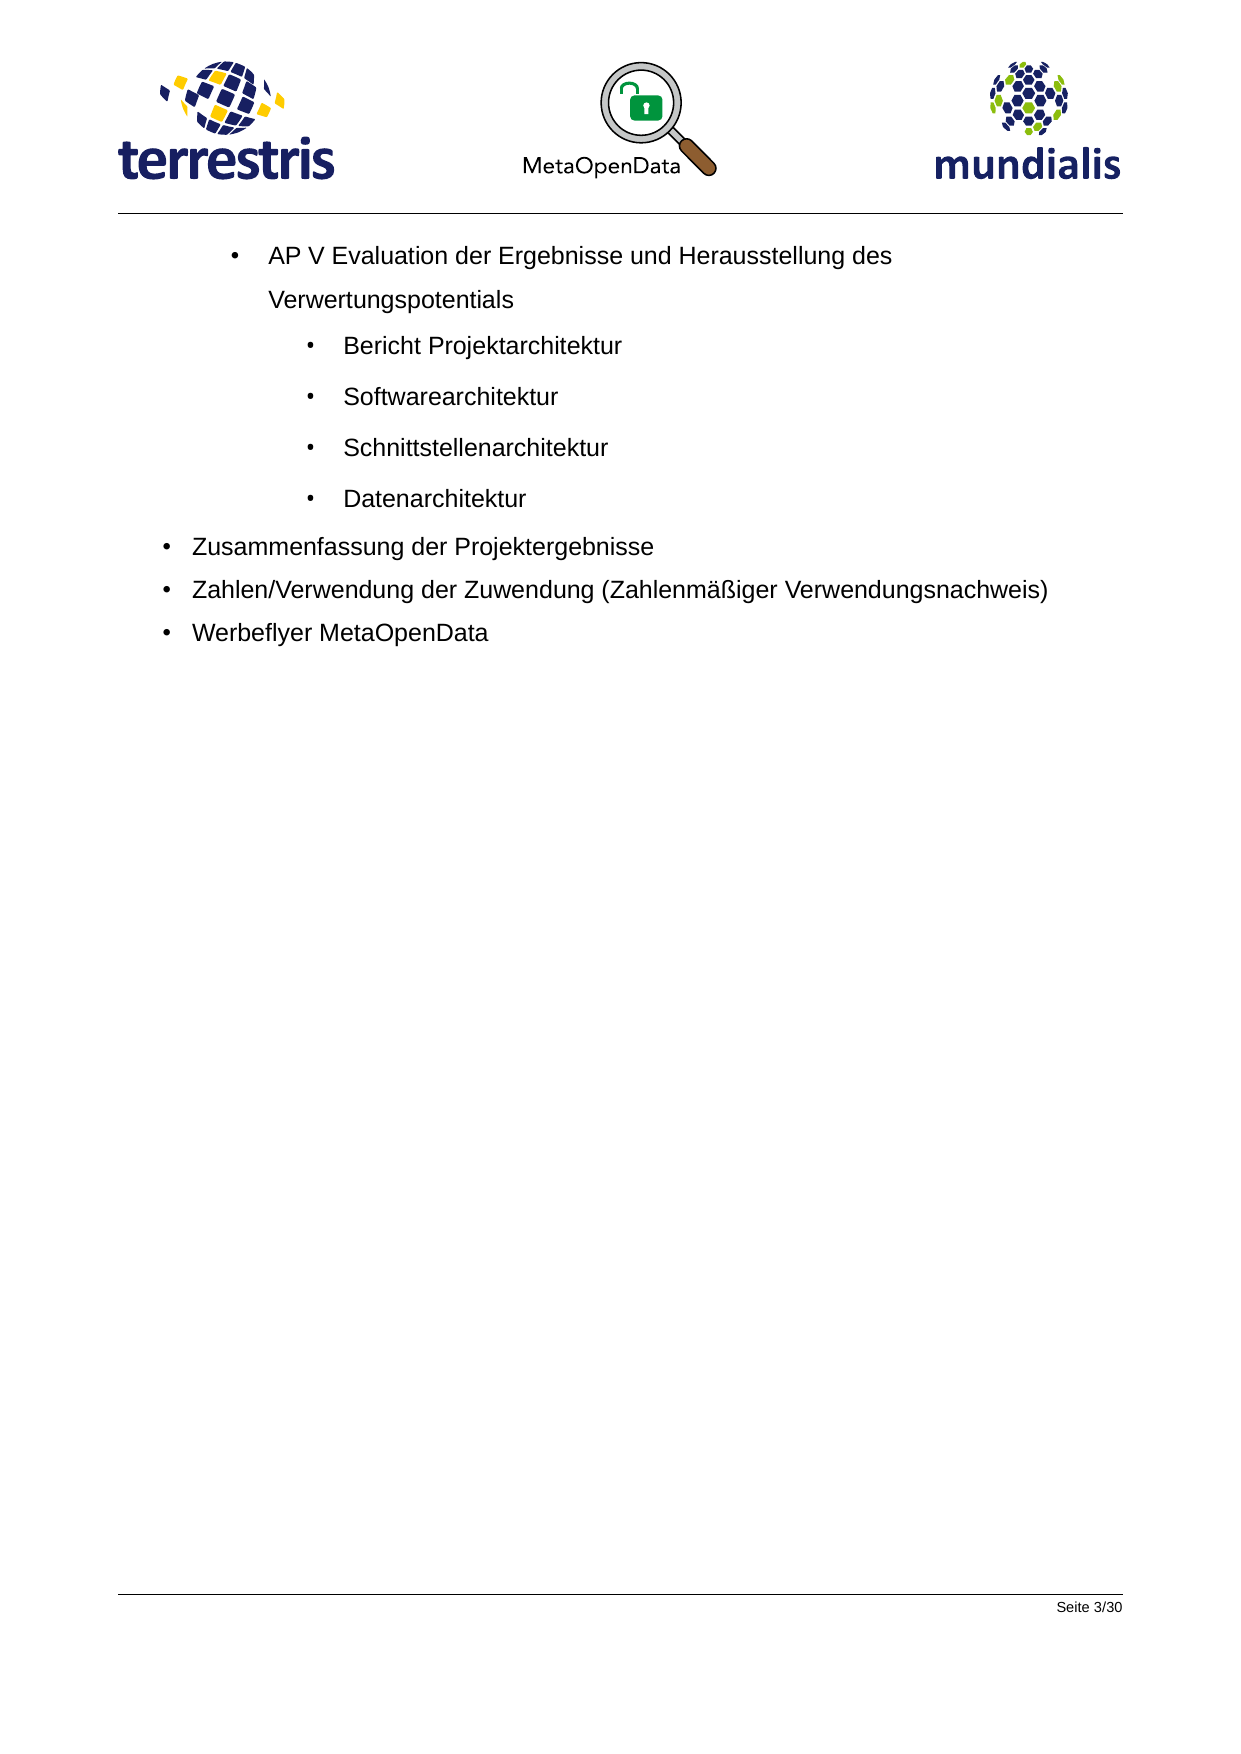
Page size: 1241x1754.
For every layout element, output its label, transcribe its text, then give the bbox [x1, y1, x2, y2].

list Softwarearchitektur [306, 379, 1122, 413]
list Bericht Projektarchitektur [306, 328, 1122, 362]
list Datenarchitektur [306, 481, 1122, 515]
list Zahlen/Verwendung der Zuwendung (Zahlenmäßiger Verwendungsnachweis) [162, 575, 1122, 604]
list Zusammenfassung der Projektergebnisse [162, 532, 1122, 561]
list AP V Evaluation der Ergebnisse und Herausstellung des Verwertungspotentials [231, 241, 1122, 313]
list Schnittstellenarchitektur [306, 430, 1122, 464]
list Werbeflyer MetaOpenData [162, 618, 1122, 647]
